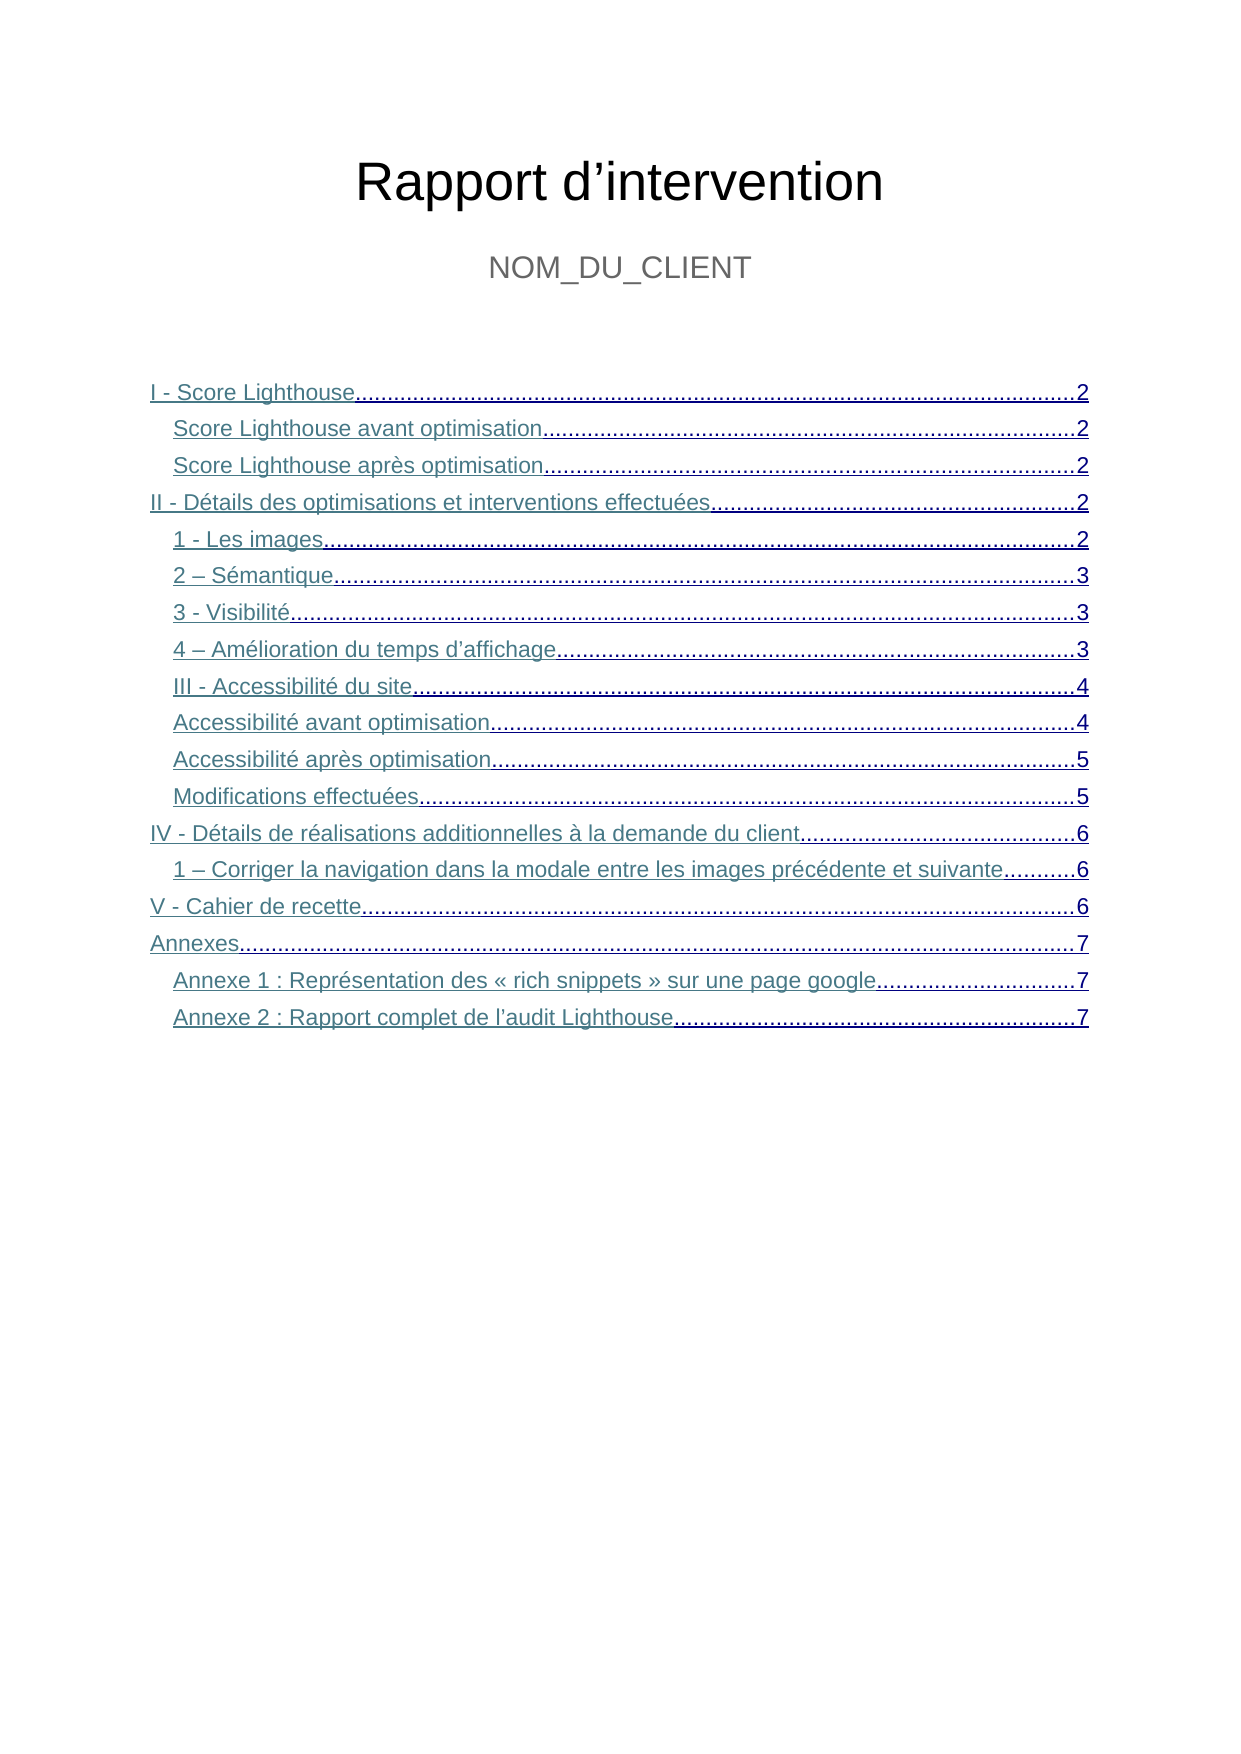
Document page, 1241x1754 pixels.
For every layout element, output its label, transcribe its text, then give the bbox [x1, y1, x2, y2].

text I - Score Lighthouse 2 [150, 378, 1090, 405]
text Accessibilité avant optimisation 4 [173, 709, 1090, 736]
text Annexe 1 : Représentation des « rich snippets » sur une page google 7 [173, 967, 1090, 993]
text Score Lighthouse avant optimisation 2 [173, 415, 1090, 442]
text Annexe 2 : Rapport complet de l’audit Lighthouse 7 [173, 1003, 1090, 1030]
text IV - Détails de réalisations additionnelles à la demande du client 6 [150, 820, 1090, 846]
text Rapport d’intervention [150, 150, 1090, 212]
text 2 – Sémantique 3 [173, 562, 1090, 589]
text 4 – Amélioration du temps d’affichage 3 [173, 636, 1090, 662]
text Annexes 7 [150, 930, 1090, 956]
text Score Lighthouse après optimisation 2 [173, 452, 1090, 478]
text 3 - Visibilité 3 [173, 599, 1090, 625]
text V - Cahier de recette 6 [150, 893, 1090, 919]
text Modifications effectuées 5 [173, 783, 1090, 809]
text Accessibilité après optimisation 5 [173, 746, 1090, 772]
text 1 - Les images 2 [173, 526, 1090, 552]
text III - Accessibilité du site 4 [173, 673, 1090, 699]
text NOM_DU_CLIENT [150, 249, 1090, 285]
text II - Détails des optimisations et interventions effectuées 2 [150, 489, 1090, 515]
text 1 – Corriger la navigation dans la modale entre les images précédente et suivante 6 [173, 856, 1090, 883]
